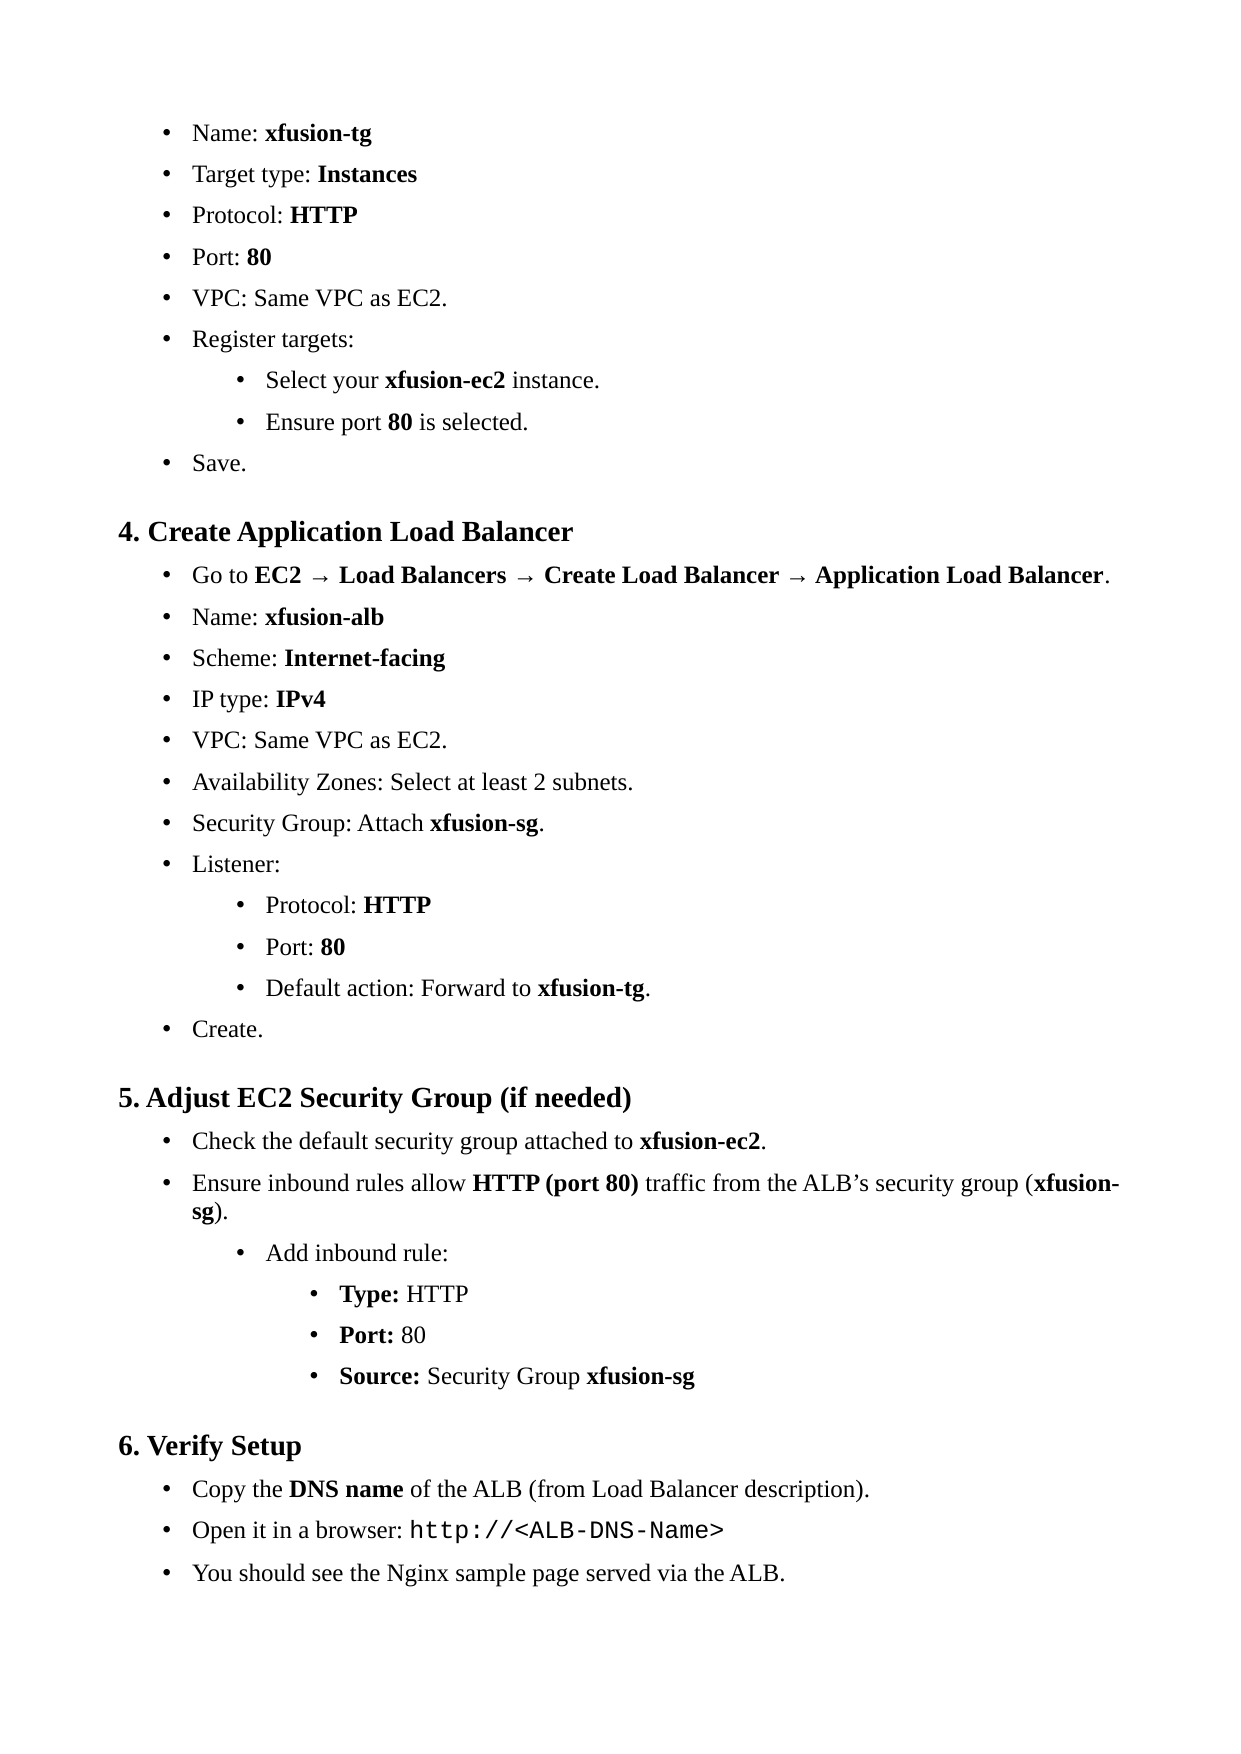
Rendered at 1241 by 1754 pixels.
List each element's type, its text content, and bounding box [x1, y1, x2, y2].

list Type: HTTP [309, 1279, 1122, 1308]
list Open it in a browser: http://<ALB-DNS-Name> [162, 1515, 1122, 1546]
list Register targets: [162, 324, 1122, 353]
list VPC: Same VPC as EC2. [162, 725, 1122, 754]
list IP type: IPv4 [162, 684, 1122, 713]
list Availability Zones: Select at least 2 subnets. [162, 767, 1122, 795]
list Create. [162, 1014, 1122, 1043]
subtitle 4. Create Application Load Balancer [118, 514, 1122, 548]
list You should see the Nginx sample page served via the ALB. [162, 1558, 1122, 1587]
list VPC: Same VPC as EC2. [162, 283, 1122, 312]
list Go to EC2 → Load Balancers → Create Load Balancer → Application Load Balancer. [162, 560, 1122, 589]
list Port: 80 [309, 1320, 1122, 1349]
list Protocol: HTTP [162, 201, 1122, 229]
list Listener: [162, 849, 1122, 878]
list Target type: Instances [162, 159, 1122, 188]
list Name: xfusion-alb [162, 602, 1122, 630]
list Scheme: Internet-facing [162, 643, 1122, 672]
list Check the default security group attached to xfusion-ec2. [162, 1126, 1122, 1155]
list Add inbound rule: [236, 1238, 1122, 1266]
list Protocol: HTTP [236, 890, 1122, 919]
list Ensure inbound rules allow HTTP (port 80) traffic from the ALB’s security group (xfusion-sg). [162, 1168, 1122, 1225]
list Name: xfusion-tg [162, 118, 1122, 147]
subtitle 5. Adjust EC2 Security Group (if needed) [118, 1080, 1122, 1114]
list Ensure port 80 is selected. [236, 407, 1122, 436]
list Save. [162, 448, 1122, 477]
list Copy the DNS name of the ALB (from Load Balancer description). [162, 1474, 1122, 1502]
list Default action: Forward to xfusion-tg. [236, 973, 1122, 1002]
list Port: 80 [162, 242, 1122, 271]
list Source: Security Group xfusion-sg [309, 1361, 1122, 1390]
list Port: 80 [236, 932, 1122, 960]
list Security Group: Attach xfusion-sg. [162, 808, 1122, 837]
subtitle 6. Verify Setup [118, 1428, 1122, 1461]
list Select your xfusion-ec2 instance. [236, 366, 1122, 394]
